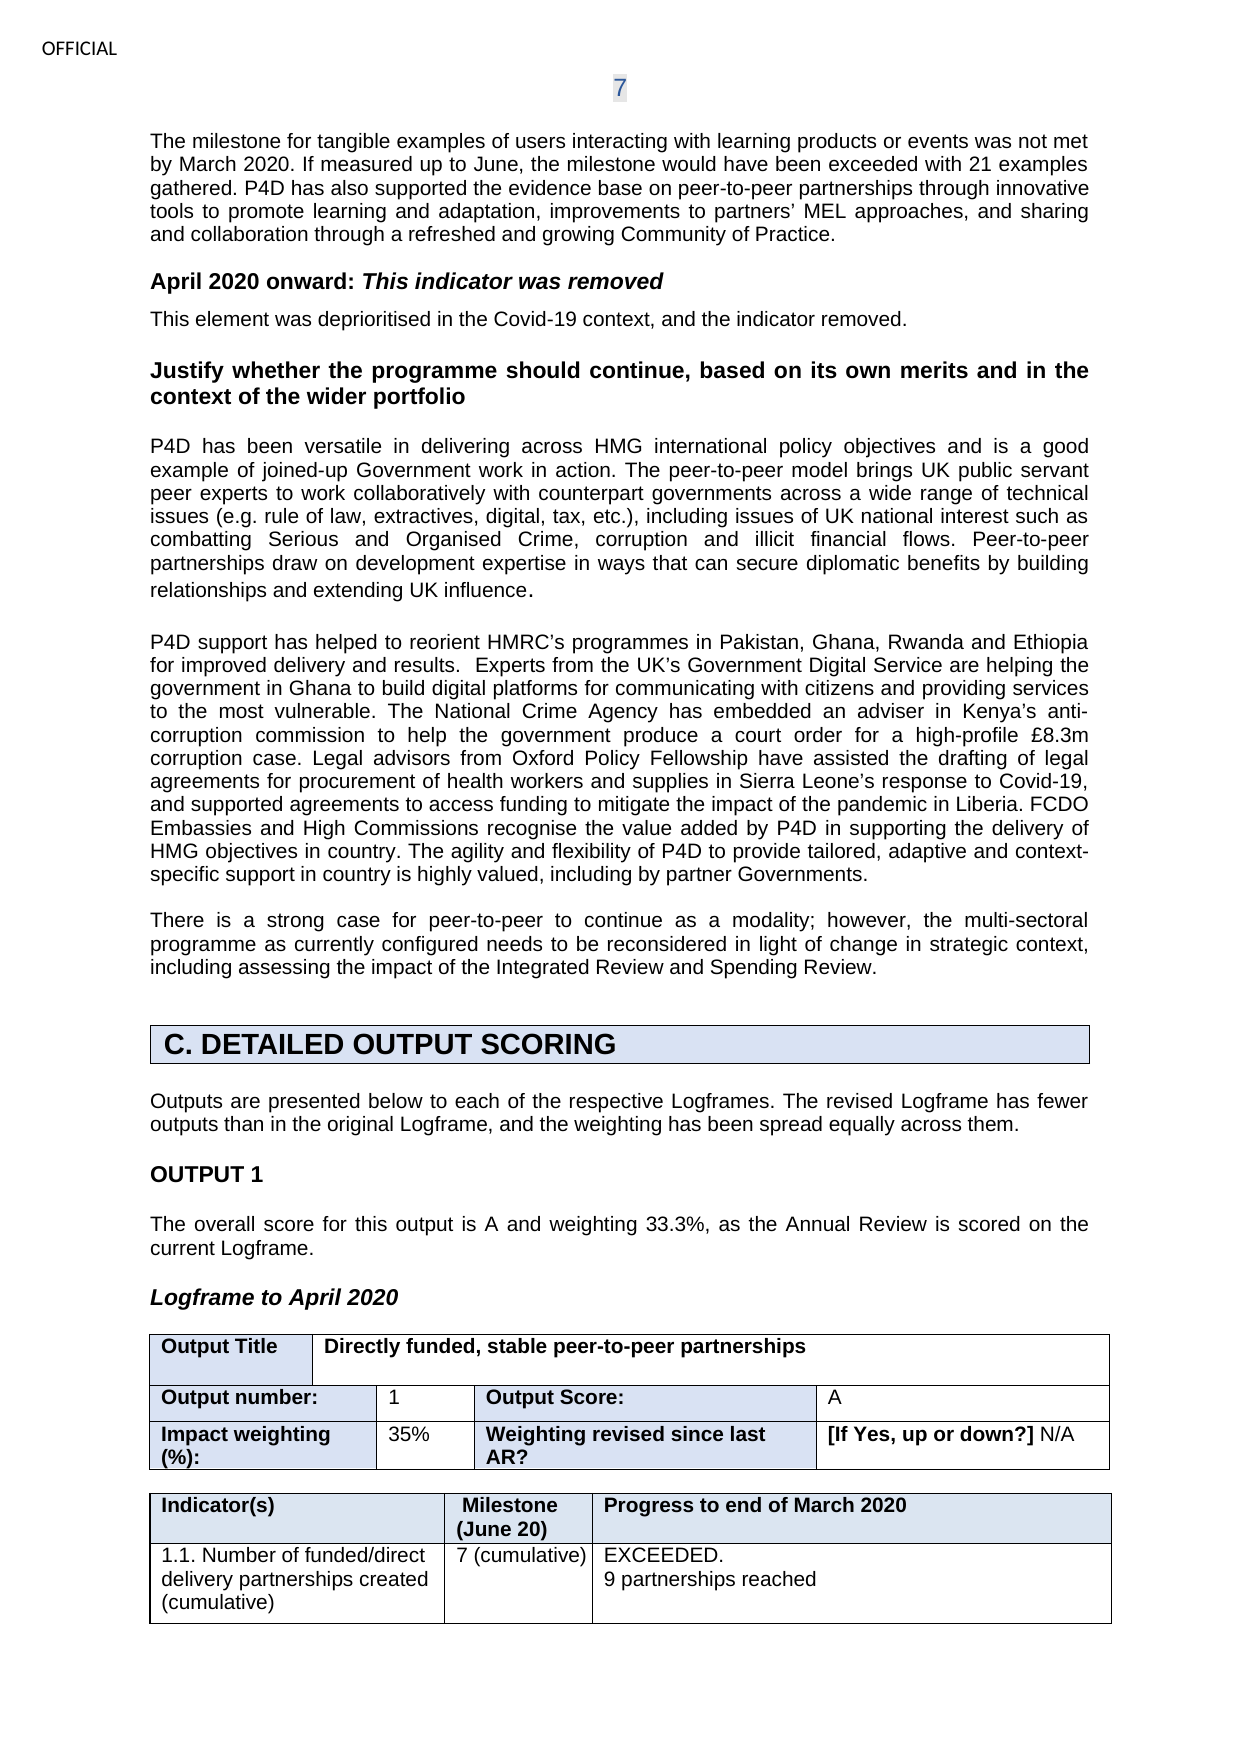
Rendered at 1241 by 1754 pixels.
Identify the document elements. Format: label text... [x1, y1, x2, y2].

table_header Indicator(s) [151, 1494, 444, 1543]
text This element was deprioritised in the Covid-19 context, and the indicator removed. [150, 307, 1090, 330]
table_cell Weighting revised since last AR? [475, 1422, 816, 1468]
table_header Milestone (June 20) [445, 1494, 592, 1543]
table_cell 1.1. Number of funded/direct delivery partnerships created (cumulative) [151, 1544, 444, 1623]
text The overall score for this output is A and weighting 33.3%, as the Annual Review is scored on the current Logframe. [150, 1213, 1090, 1259]
table_cell A [817, 1386, 1109, 1421]
table_cell 1 [377, 1386, 474, 1421]
text P4D has been versatile in delivering across HMG international policy objectives and is a good example of joined-up Government work in action. The peer-to-peer model brings UK public servant peer experts to work collaboratively with counterpart governments across a wide range of technical issues (e.g. rule of law, extractives, digital, tax, etc.), including issues of UK national interest such as combatting Serious and Organised Crime, corruption and illicit financial flows. Peer-to-peer partnerships draw on development expertise in ways that can secure diplomatic benefits by building relationships and extending UK influence. [150, 435, 1090, 602]
table_cell Impact weighting (%): [150, 1422, 376, 1468]
table_cell EXCEEDED. 9 partnerships reached [593, 1544, 1111, 1623]
table_header Output Title [150, 1335, 312, 1385]
text P4D support has helped to reorient HMRC’s programmes in Pakistan, Ghana, Rwanda and Ethiopia for improved delivery and results. Experts from the UK’s Government Digital Service are helping the government in Ghana to build digital platforms for communicating with citizens and providing services to the most vulnerable. The National Crime Agency has embedded an adviser in Kenya’s anti-corruption commission to help the government produce a court order for a high-profile £8.3m corruption case. Legal advisors from Oxford Policy Fellowship have assisted the drafting of legal agreements for procurement of health workers and supplies in Sierra Leone’s response to Covid-19, and supported agreements to access funding to mitigate the impact of the pandemic in Liberia. FCDO Embassies and High Commissions recognise the value added by P4D in supporting the delivery of HMG objectives in country. The agility and flexibility of P4D to provide tailored, adaptive and context-specific support in country is highly valued, including by partner Governments. [150, 630, 1090, 886]
text The milestone for tangible examples of users interacting with learning products or events was not met by March 2020. If measured up to June, the milestone would have been exceeded with 21 examples gathered. P4D has also supported the evidence base on peer-to-peer partnerships through innovative tools to promote learning and adaptation, improvements to partners’ MEL approaches, and sharing and collaboration through a refreshed and growing Community of Practice. [150, 129, 1090, 246]
table_cell Output number: [150, 1386, 376, 1421]
text Justify whether the programme should continue, based on its own merits and in the context of the wider portfolio [150, 358, 1090, 409]
text There is a strong case for peer-to-peer to continue as a modality; however, the multi-sectoral programme as currently configured needs to be reconsidered in light of change in strategic context, including assessing the impact of the Integrated Review and Spending Review. [150, 909, 1090, 979]
table_cell 35% [377, 1422, 474, 1468]
text Outputs are presented below to each of the respective Logframes. The revised Logframe has fewer outputs than in the original Logframe, and the weighting has been spread equally across them. [150, 1090, 1090, 1136]
text OUTPUT 1 [150, 1162, 1090, 1187]
table_cell 7 (cumulative) [445, 1544, 592, 1623]
table_header Directly funded, stable peer-to-peer partnerships [313, 1335, 1109, 1385]
text Logframe to April 2020 [150, 1285, 1090, 1311]
table_cell [If Yes, up or down?] N/A [817, 1422, 1109, 1468]
table_cell Output Score: [475, 1386, 816, 1421]
text April 2020 onward: This indicator was removed [150, 269, 1090, 294]
subtitle C. DETAILED OUTPUT SCORING [151, 1026, 1089, 1063]
table_header Progress to end of March 2020 [593, 1494, 1111, 1543]
